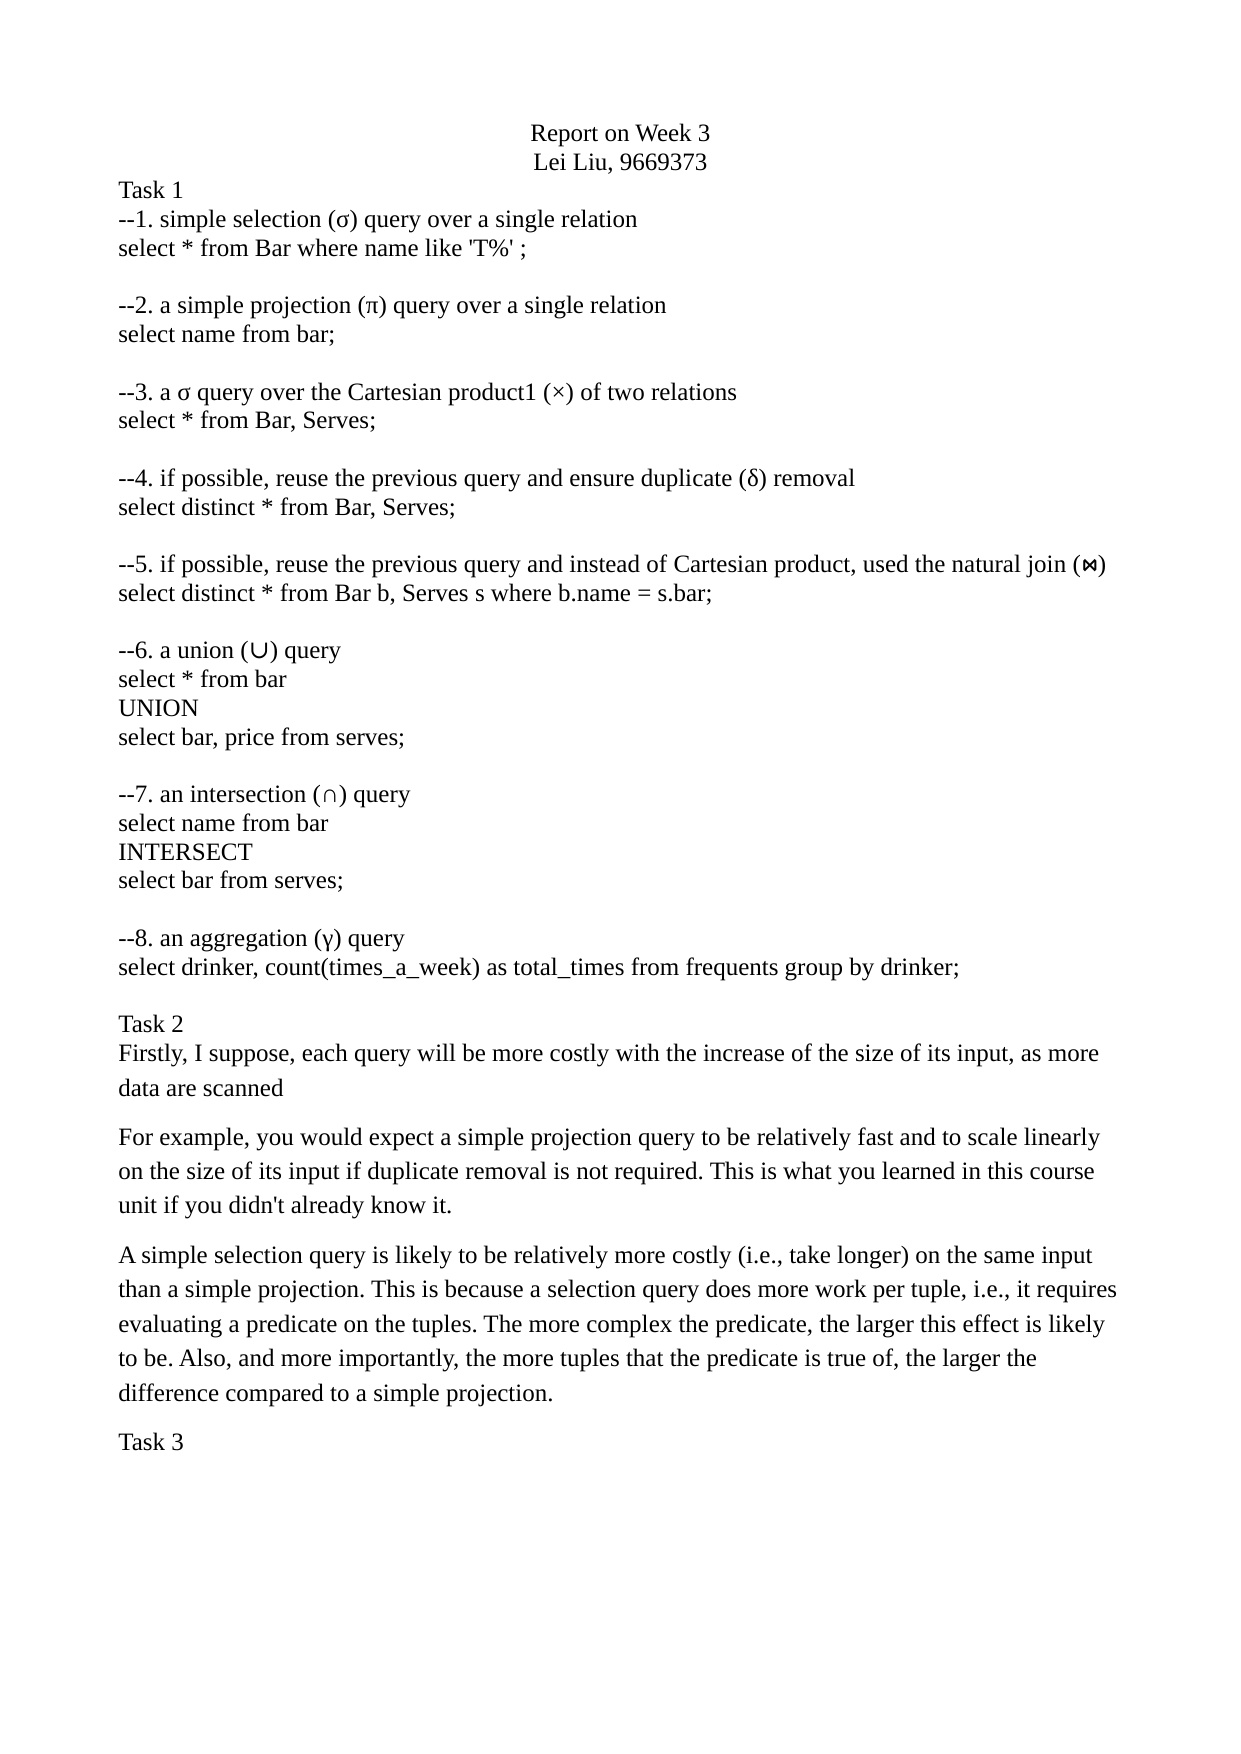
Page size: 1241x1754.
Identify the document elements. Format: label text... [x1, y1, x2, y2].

text For example, you would expect a simple projection query to be relatively fast and to scale linearly on the size of its input if duplicate removal is not required. This is what you learned in this course unit if you didn't already know it. [118, 1122, 1122, 1219]
text Firstly, I suppose, each query will be more costly with the increase of the size of its input, as more data are scanned [118, 1038, 1122, 1101]
text select * from Bar, Serves; [118, 406, 1122, 434]
text select * from Bar where name like 'T%' ; [118, 233, 1122, 262]
text Lei Liu, 9669373 [118, 147, 1122, 176]
text --6. a union (∪) query [118, 636, 1122, 664]
text UNION [118, 693, 1122, 722]
text --3. a σ query over the Cartesian product1 (×) of two relations [118, 377, 1122, 406]
text select distinct * from Bar b, Serves s where b.name = s.bar; [118, 578, 1122, 607]
text Task 3 [118, 1427, 1122, 1455]
text --8. an aggregation (γ) query [118, 923, 1122, 952]
text select name from bar; [118, 319, 1122, 348]
text select distinct * from Bar, Serves; [118, 492, 1122, 521]
text Report on Week 3 [118, 118, 1122, 147]
text Task 2 [118, 1009, 1122, 1038]
text select name from bar [118, 808, 1122, 837]
text select drinker, count(times_a_week) as total_times from frequents group by drinker; [118, 952, 1122, 981]
text select bar from serves; [118, 866, 1122, 894]
text --5. if possible, reuse the previous query and instead of Cartesian product, used the natural join (⋈) [118, 549, 1122, 578]
text --2. a simple projection (π) query over a single relation [118, 291, 1122, 319]
text Task 1 [118, 176, 1122, 204]
text INTERSECT [118, 837, 1122, 866]
text --7. an intersection (∩) query [118, 779, 1122, 808]
text --4. if possible, reuse the previous query and ensure duplicate (δ) removal [118, 463, 1122, 492]
text select * from bar [118, 664, 1122, 693]
text A simple selection query is likely to be relatively more costly (i.e., take longer) on the same input than a simple projection. This is because a selection query does more work per tuple, i.e., it requires evaluating a predicate on the tuples. The more complex the predicate, the larger this effect is likely to be. Also, and more importantly, the more tuples that the predicate is true of, the larger the difference compared to a simple projection. [118, 1240, 1122, 1406]
text --1. simple selection (σ) query over a single relation [118, 204, 1122, 233]
text select bar, price from serves; [118, 722, 1122, 751]
